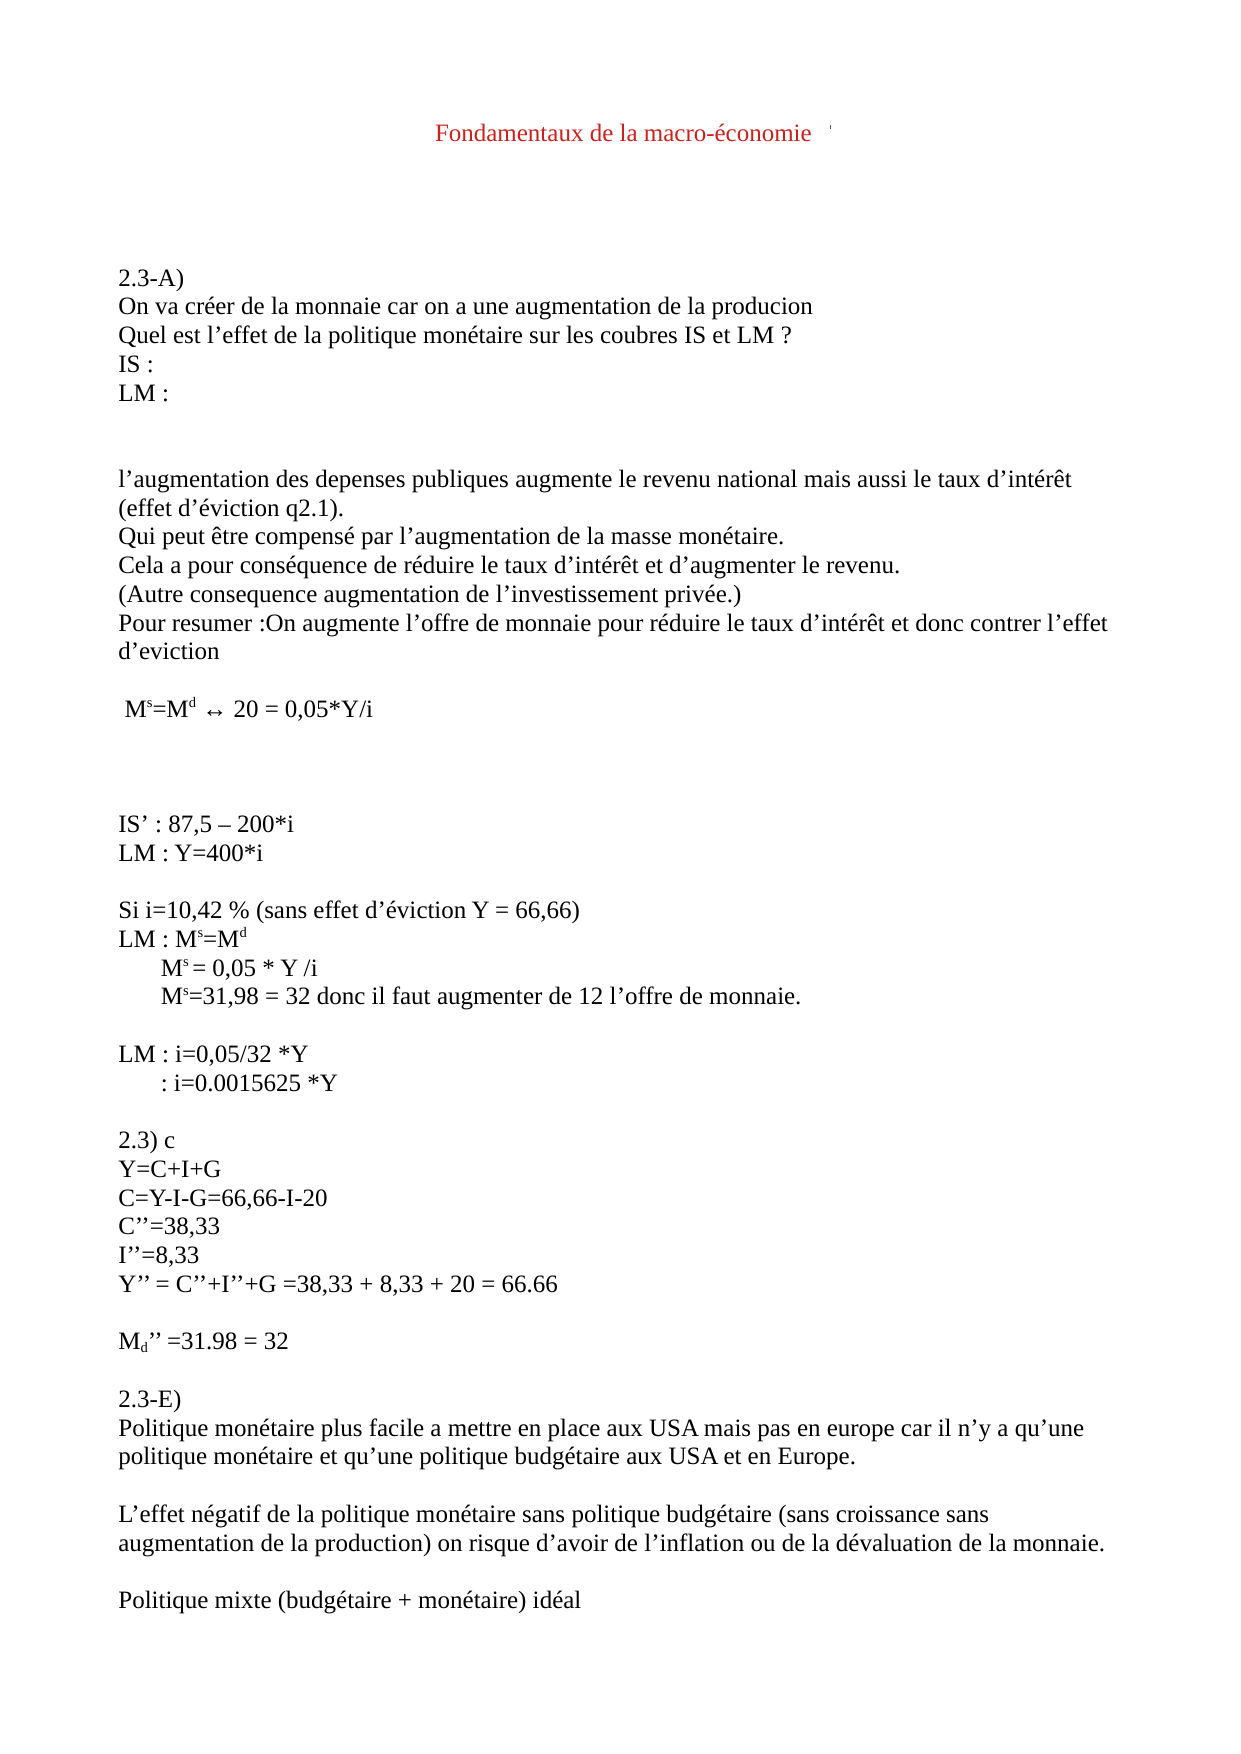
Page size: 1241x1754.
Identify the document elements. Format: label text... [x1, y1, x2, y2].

text Qui peut être compensé par l’augmentation de la masse monétaire. [118, 521, 1122, 550]
text Quel est l’effet de la politique monétaire sur les coubres IS et LM ? [118, 320, 1122, 349]
text LM : i=0,05/32 *Y [118, 1039, 1122, 1068]
text Politique monétaire plus facile a mettre en place aux USA mais pas en europe car il n’y a qu’une politique monétaire et qu’une politique budgétaire aux USA et en Europe. [118, 1413, 1122, 1470]
text C’’=38,33 [118, 1211, 1122, 1240]
text Pour resumer :On augmente l’offre de monnaie pour réduire le taux d’intérêt et donc contrer l’effet d’eviction [118, 608, 1122, 665]
text Cela a pour conséquence de réduire le taux d’intérêt et d’augmenter le revenu. [118, 550, 1122, 579]
text Si i=10,42 % (sans effet d’éviction Y = 66,66) [118, 895, 1122, 924]
text IS : [118, 349, 1122, 378]
text 2.3) c [118, 1125, 1122, 1154]
text 2.3-A) [118, 263, 1122, 291]
text (Autre consequence augmentation de l’investissement privée.) [118, 579, 1122, 608]
text Politique mixte (budgétaire + monétaire) idéal [118, 1585, 1122, 1614]
text LM : Y=400*i [118, 838, 1122, 866]
text Y=C+I+G [118, 1154, 1122, 1183]
text : i=0.0015625 *Y [118, 1068, 1122, 1096]
text 2.3-E) [118, 1384, 1122, 1413]
text L’effet négatif de la politique monétaire sans politique budgétaire (sans croissance sans augmentation de la production) on risque d’avoir de l’inflation ou de la dévaluation de la monnaie. [118, 1499, 1122, 1556]
text On va créer de la monnaie car on a une augmentation de la producion [118, 291, 1122, 320]
text Y’’ = C’’+I’’+G =38,33 + 8,33 + 20 = 66.66 [118, 1269, 1122, 1298]
text Ms=31,98 = 32 donc il faut augmenter de 12 l’offre de monnaie. [118, 981, 1122, 1010]
text Md’’ =31.98 = 32 [118, 1326, 1122, 1355]
text l’augmentation des depenses publiques augmente le revenu national mais aussi le taux d’intérêt (effet d’éviction q2.1). [118, 464, 1122, 521]
text LM : Ms=Md [118, 924, 1122, 953]
text I’’=8,33 [118, 1240, 1122, 1269]
text Ms = 0,05 * Y /i [118, 953, 1122, 981]
text IS’ : 87,5 – 200*i [118, 809, 1122, 838]
text Ms=Md ↔ 20 = 0,05*Y/i [118, 694, 1122, 723]
text C=Y-I-G=66,66-I-20 [118, 1183, 1122, 1211]
text LM : [118, 378, 1122, 406]
